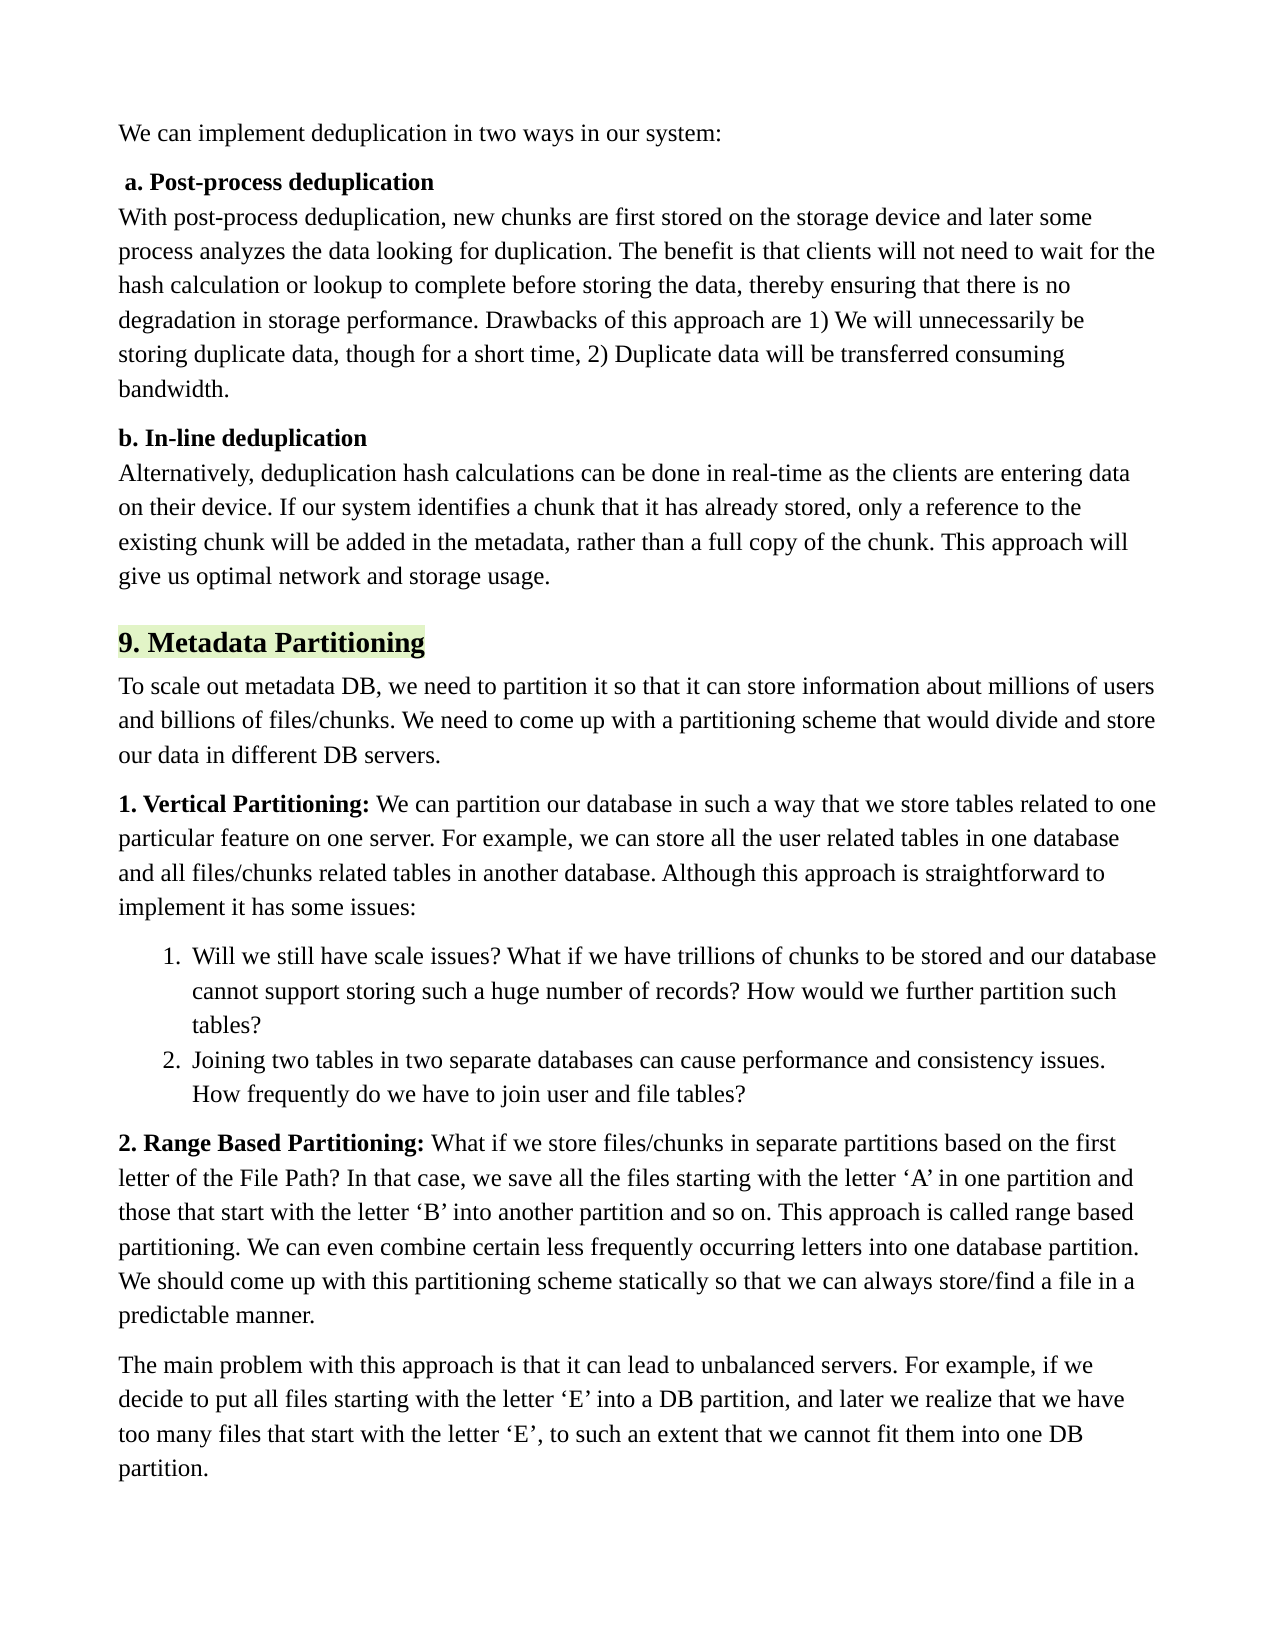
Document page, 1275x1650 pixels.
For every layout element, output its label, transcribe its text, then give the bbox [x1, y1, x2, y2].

text a. Post-process deduplication With post-process deduplication, new chunks are first stored on the storage device and later some process analyzes the data looking for duplication. The benefit is that clients will not need to wait for the hash calculation or lookup to complete before storing the data, thereby ensuring that there is no degradation in storage performance. Drawbacks of this approach are 1) We will unnecessarily be storing duplicate data, though for a short time, 2) Duplicate data will be transferred consuming bandwidth. [118, 167, 1157, 403]
text 2. Range Based Partitioning: What if we store files/chunks in separate partitions based on the first letter of the File Path? In that case, we save all the files starting with the letter ‘A’ in one partition and those that start with the letter ‘B’ into another partition and so on. This approach is called range based partitioning. We can even combine certain less frequently occurring letters into one database partition. We should come up with this partitioning scheme statically so that we can always store/find a file in a predictable manner. [118, 1128, 1157, 1329]
text The main problem with this approach is that it can lead to unbalanced servers. For example, if we decide to put all files starting with the letter ‘E’ into a DB partition, and later we realize that we have too many files that start with the letter ‘E’, to such an extent that we cannot fit them into one DB partition. [118, 1350, 1157, 1482]
text We can implement deduplication in two ways in our system: [118, 118, 1157, 147]
text To scale out metadata DB, we need to partition it so that it can store information about millions of users and billions of files/chunks. We need to come up with a partitioning scheme that would divide and store our data in different DB servers. [118, 671, 1157, 768]
text b. In-line deduplication Alternatively, deduplication hash calculations can be done in real-time as the clients are entering data on their device. If our system identifies a chunk that it has already stored, only a reference to the existing chunk will be added in the metadata, rather than a full copy of the chunk. This approach will give us optimal network and storage usage. [118, 423, 1157, 590]
list Joining two tables in two separate databases can cause performance and consistency issues. How frequently do we have to join user and file tables? [162, 1045, 1157, 1108]
subtitle 9. Metadata Partitioning [118, 625, 1157, 658]
text 1. Vertical Partitioning: We can partition our database in such a way that we store tables related to one particular feature on one server. For example, we can store all the user related tables in one database and all files/chunks related tables in another database. Although this approach is straightforward to implement it has some issues: [118, 789, 1157, 921]
list Will we still have scale issues? What if we have trillions of chunks to be stored and our database cannot support storing such a huge number of records? How would we further partition such tables? [162, 941, 1157, 1039]
